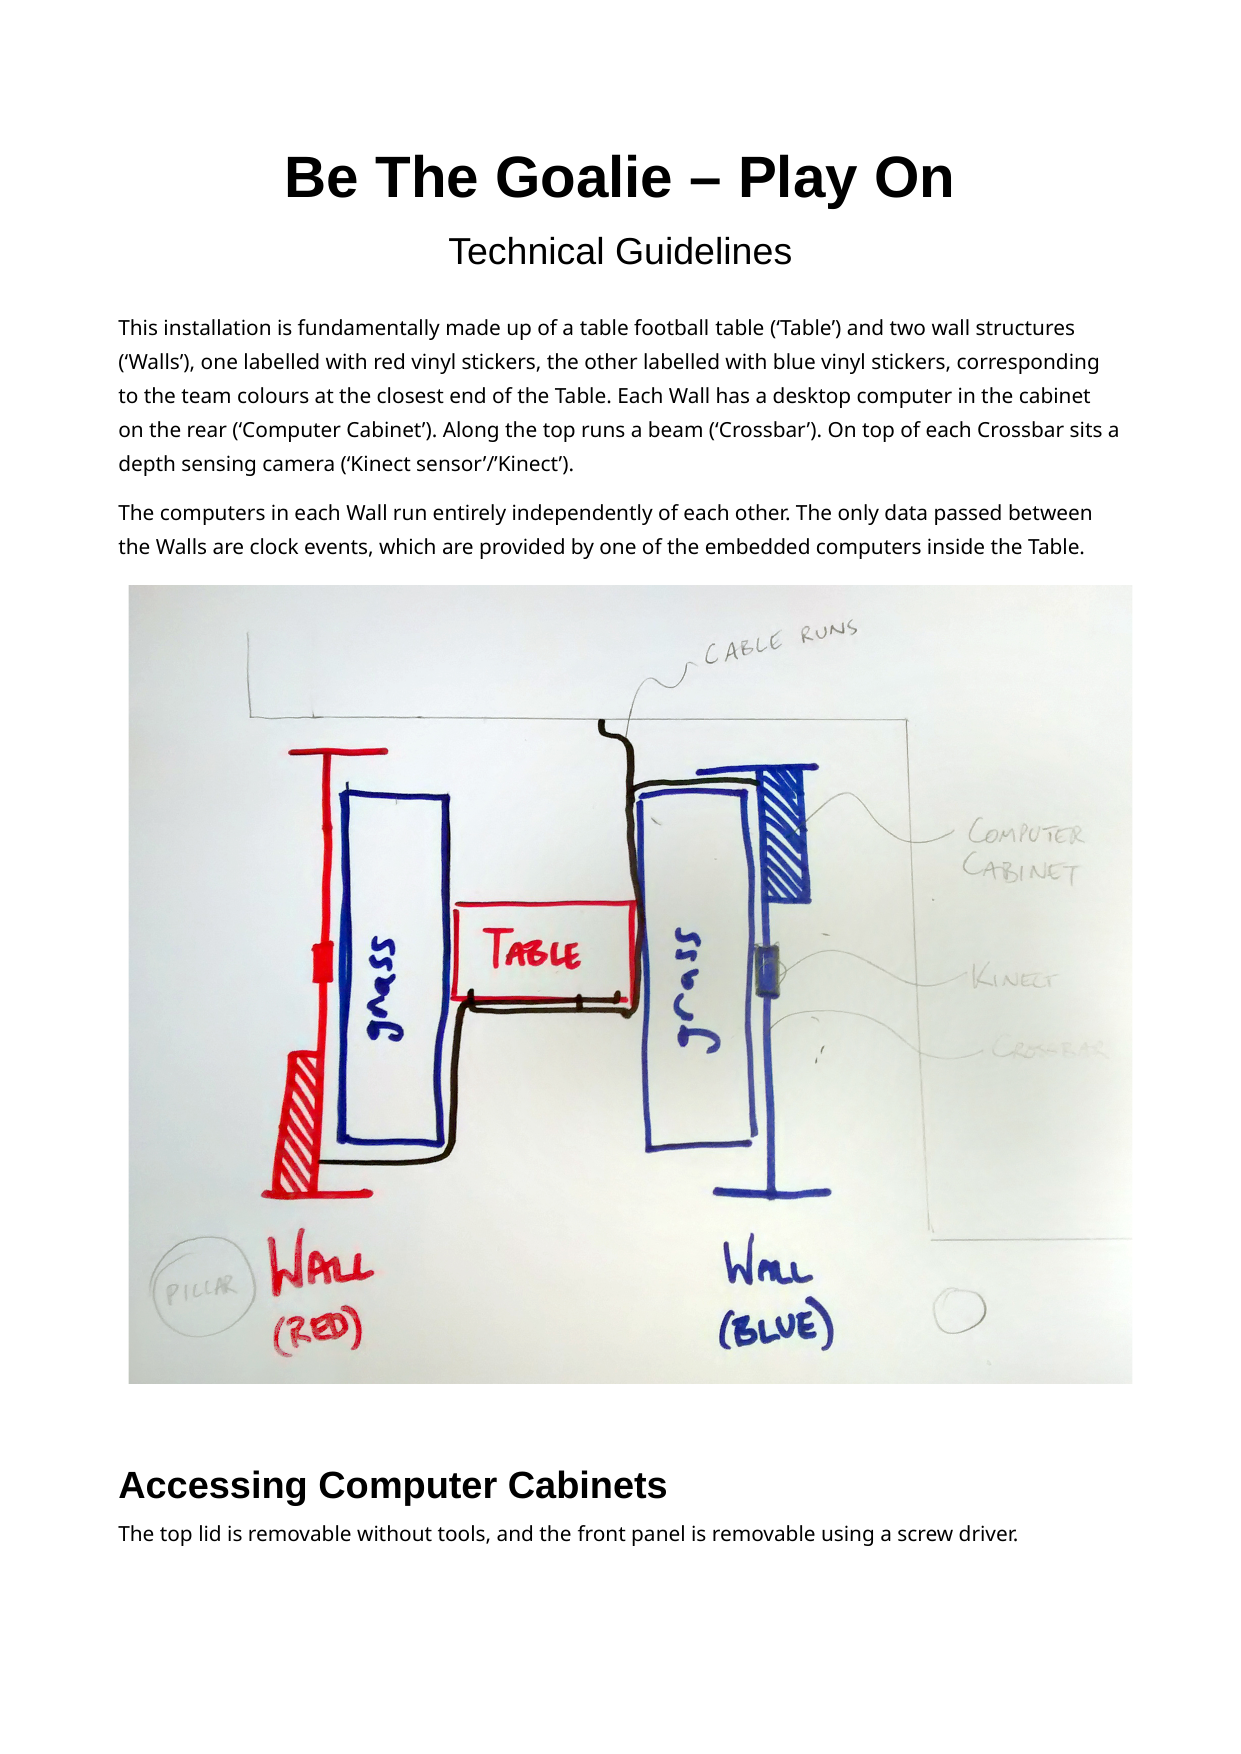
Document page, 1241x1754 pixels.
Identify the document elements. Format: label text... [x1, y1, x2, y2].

text This installation is fundamentally made up of a table football table (‘Table’) and two wall structures (‘Walls’), one labelled with red vinyl stickers, the other labelled with blue vinyl stickers, corresponding to the team colours at the closest end of the Table. Each Wall has a desktop computer in the cabinet on the rear (‘Computer Cabinet’). Along the top runs a beam (‘Crossbar’). On top of each Crossbar sits a depth sensing camera (‘Kinect sensor’/’Kinect’). [118, 313, 1122, 478]
subtitle Accessing Computer Cabinets [118, 1463, 1122, 1507]
subtitle Technical Guidelines [118, 229, 1122, 272]
text The computers in each Wall run entirely independently of each other. The only data passed between the Walls are clock events, which are provided by one of the embedded computers inside the Table. [118, 498, 1122, 560]
title Be The Goalie – Play On [118, 143, 1122, 210]
picture [128, 585, 1133, 1384]
text The top lid is removable without tools, and the front panel is removable using a screw driver. [118, 1519, 1122, 1548]
